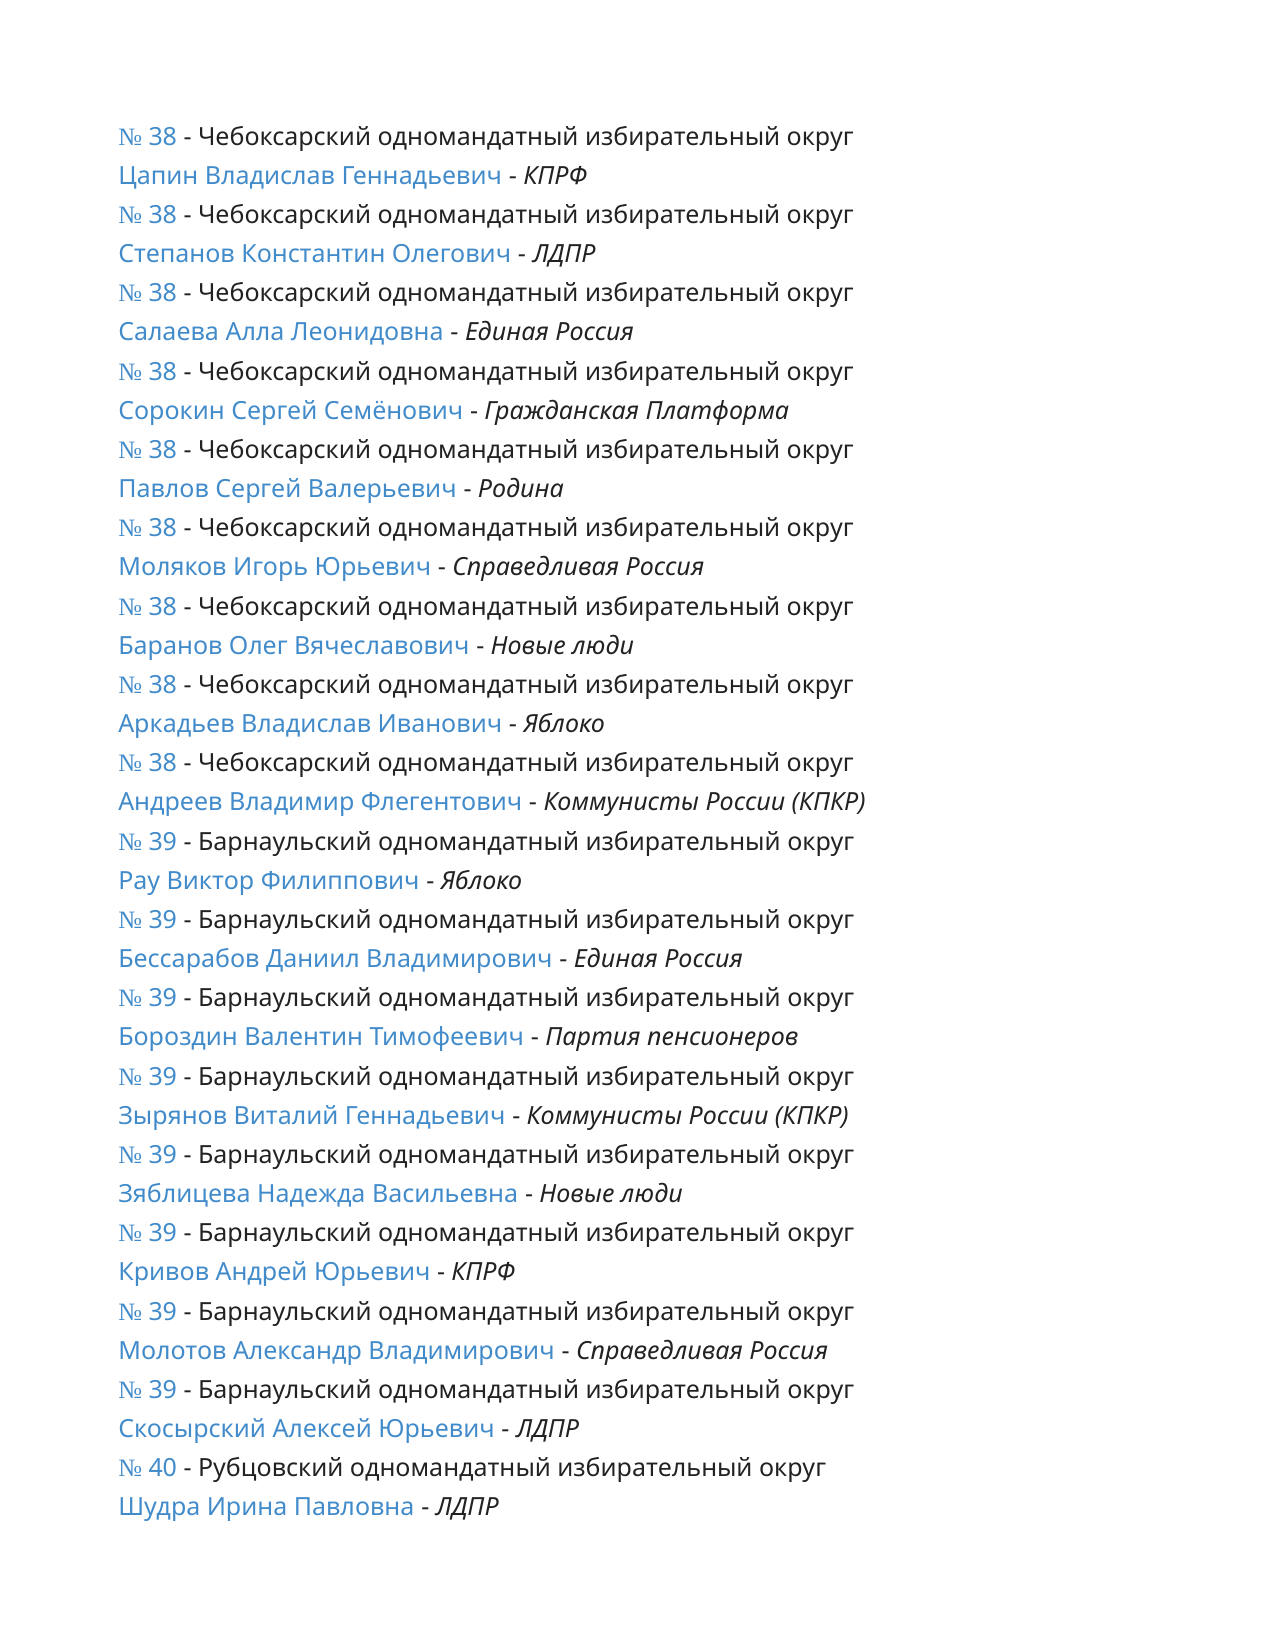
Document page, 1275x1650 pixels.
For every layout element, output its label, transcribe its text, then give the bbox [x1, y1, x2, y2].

text Кривов Андрей Юрьевич - КПРФ [118, 1254, 1157, 1288]
text Зырянов Виталий Геннадьевич - Коммунисты России (КПКР) [118, 1097, 1157, 1131]
text Аркадьев Владислав Иванович - Яблоко [118, 706, 1157, 740]
text Шудра Ирина Павловна - ЛДПР [118, 1489, 1157, 1523]
text № 39 - Барнаульский одномандатный избирательный округ [118, 823, 1157, 857]
text № 40 - Рубцовский одномандатный избирательный округ [118, 1450, 1157, 1484]
text № 39 - Барнаульский одномандатный избирательный округ [118, 1058, 1157, 1092]
text № 39 - Барнаульский одномандатный избирательный округ [118, 980, 1157, 1014]
text № 39 - Барнаульский одномандатный избирательный округ [118, 1293, 1157, 1327]
text Скосырский Алексей Юрьевич - ЛДПР [118, 1411, 1157, 1445]
text Салаева Алла Леонидовна - Единая Россия [118, 314, 1157, 348]
text № 38 - Чебоксарский одномандатный избирательный округ [118, 588, 1157, 622]
text № 39 - Барнаульский одномандатный избирательный округ [118, 1215, 1157, 1249]
text Моляков Игорь Юрьевич - Справедливая Россия [118, 549, 1157, 583]
text Андреев Владимир Флегентович - Коммунисты России (КПКР) [118, 784, 1157, 818]
text № 38 - Чебоксарский одномандатный избирательный округ [118, 196, 1157, 231]
text Молотов Александр Владимирович - Справедливая Россия [118, 1332, 1157, 1366]
text № 39 - Барнаульский одномандатный избирательный округ [118, 901, 1157, 936]
text Зяблицева Надежда Васильевна - Новые люди [118, 1176, 1157, 1210]
text № 38 - Чебоксарский одномандатный избирательный округ [118, 275, 1157, 309]
text № 38 - Чебоксарский одномандатный избирательный округ [118, 353, 1157, 387]
text Цапин Владислав Геннадьевич - КПРФ [118, 157, 1157, 191]
text № 38 - Чебоксарский одномандатный избирательный округ [118, 118, 1157, 152]
text Баранов Олег Вячеславович - Новые люди [118, 627, 1157, 661]
text Сорокин Сергей Семёнович - Гражданская Платформа [118, 392, 1157, 426]
text Бороздин Валентин Тимофеевич - Партия пенсионеров [118, 1019, 1157, 1053]
text № 38 - Чебоксарский одномандатный избирательный округ [118, 745, 1157, 779]
text Павлов Сергей Валерьевич - Родина [118, 471, 1157, 505]
text Бессарабов Даниил Владимирович - Единая Россия [118, 941, 1157, 975]
text Степанов Константин Олегович - ЛДПР [118, 236, 1157, 270]
text № 38 - Чебоксарский одномандатный избирательный округ [118, 431, 1157, 466]
text Рау Виктор Филиппович - Яблоко [118, 862, 1157, 896]
text № 39 - Барнаульский одномандатный избирательный округ [118, 1136, 1157, 1171]
text № 39 - Барнаульский одномандатный избирательный округ [118, 1371, 1157, 1406]
text № 38 - Чебоксарский одномандатный избирательный округ [118, 510, 1157, 544]
text № 38 - Чебоксарский одномандатный избирательный округ [118, 666, 1157, 701]
